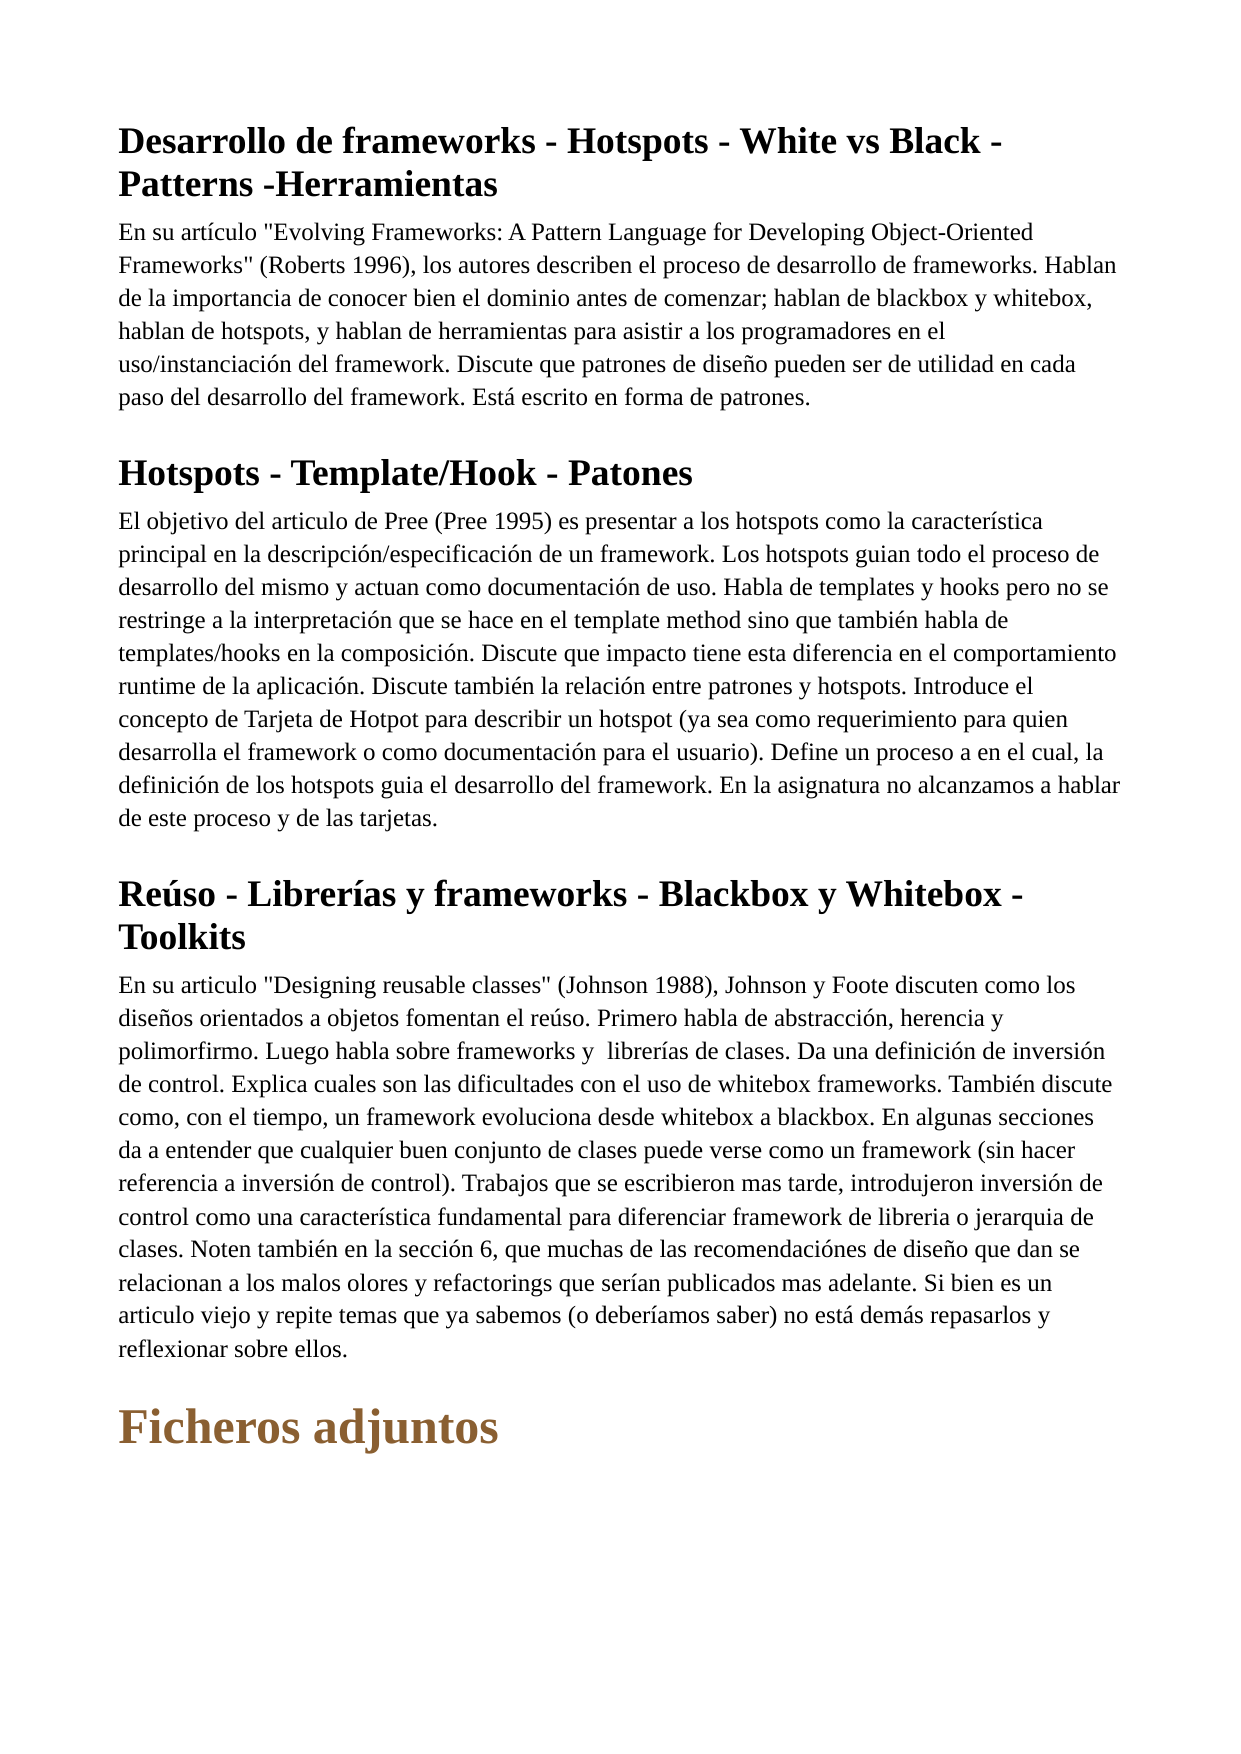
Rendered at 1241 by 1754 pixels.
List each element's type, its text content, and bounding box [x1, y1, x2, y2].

subtitle Reúso - Librerías y frameworks - Blackbox y Whitebox - Toolkits [118, 872, 1122, 958]
text En su articulo "Designing reusable classes" (Johnson 1988), Johnson y Foote discuten como los diseños orientados a objetos fomentan el reúso. Primero habla de abstracción, herencia y polimorfirmo. Luego habla sobre frameworks y librerías de clases. Da una definición de inversión de control. Explica cuales son las dificultades con el uso de whitebox frameworks. También discute como, con el tiempo, un framework evoluciona desde whitebox a blackbox. En algunas secciones da a entender que cualquier buen conjunto de clases puede verse como un framework (sin hacer referencia a inversión de control). Trabajos que se escribieron mas tarde, introdujeron inversión de control como una característica fundamental para diferenciar framework de libreria o jerarquia de clases. Noten también en la sección 6, que muchas de las recomendaciónes de diseño que dan se relacionan a los malos olores y refactorings que serían publicados mas adelante. Si bien es un articulo viejo y repite temas que ya sabemos (o deberíamos saber) no está demás repasarlos y reflexionar sobre ellos. [118, 970, 1122, 1362]
subtitle Desarrollo de frameworks - Hotspots - White vs Black - Patterns -Herramientas [118, 118, 1122, 204]
subtitle Ficheros adjuntos [118, 1397, 1122, 1454]
subtitle Hotspots - Template/Hook - Patones [118, 450, 1122, 493]
text El objetivo del articulo de Pree (Pree 1995) es presentar a los hotspots como la característica principal en la descripción/especificación de un framework. Los hotspots guian todo el proceso de desarrollo del mismo y actuan como documentación de uso. Habla de templates y hooks pero no se restringe a la interpretación que se hace en el template method sino que también habla de templates/hooks en la composición. Discute que impacto tiene esta diferencia en el comportamiento runtime de la aplicación. Discute también la relación entre patrones y hotspots. Introduce el concepto de Tarjeta de Hotpot para describir un hotspot (ya sea como requerimiento para quien desarrolla el framework o como documentación para el usuario). Define un proceso a en el cual, la definición de los hotspots guia el desarrollo del framework. En la asignatura no alcanzamos a hablar de este proceso y de las tarjetas. [118, 506, 1122, 832]
text En su artículo "Evolving Frameworks: A Pattern Language for Developing Object-Oriented Frameworks" (Roberts 1996), los autores describen el proceso de desarrollo de frameworks. Hablan de la importancia de conocer bien el dominio antes de comenzar; hablan de blackbox y whitebox, hablan de hotspots, y hablan de herramientas para asistir a los programadores en el uso/instanciación del framework. Discute que patrones de diseño pueden ser de utilidad en cada paso del desarrollo del framework. Está escrito en forma de patrones. [118, 217, 1122, 411]
